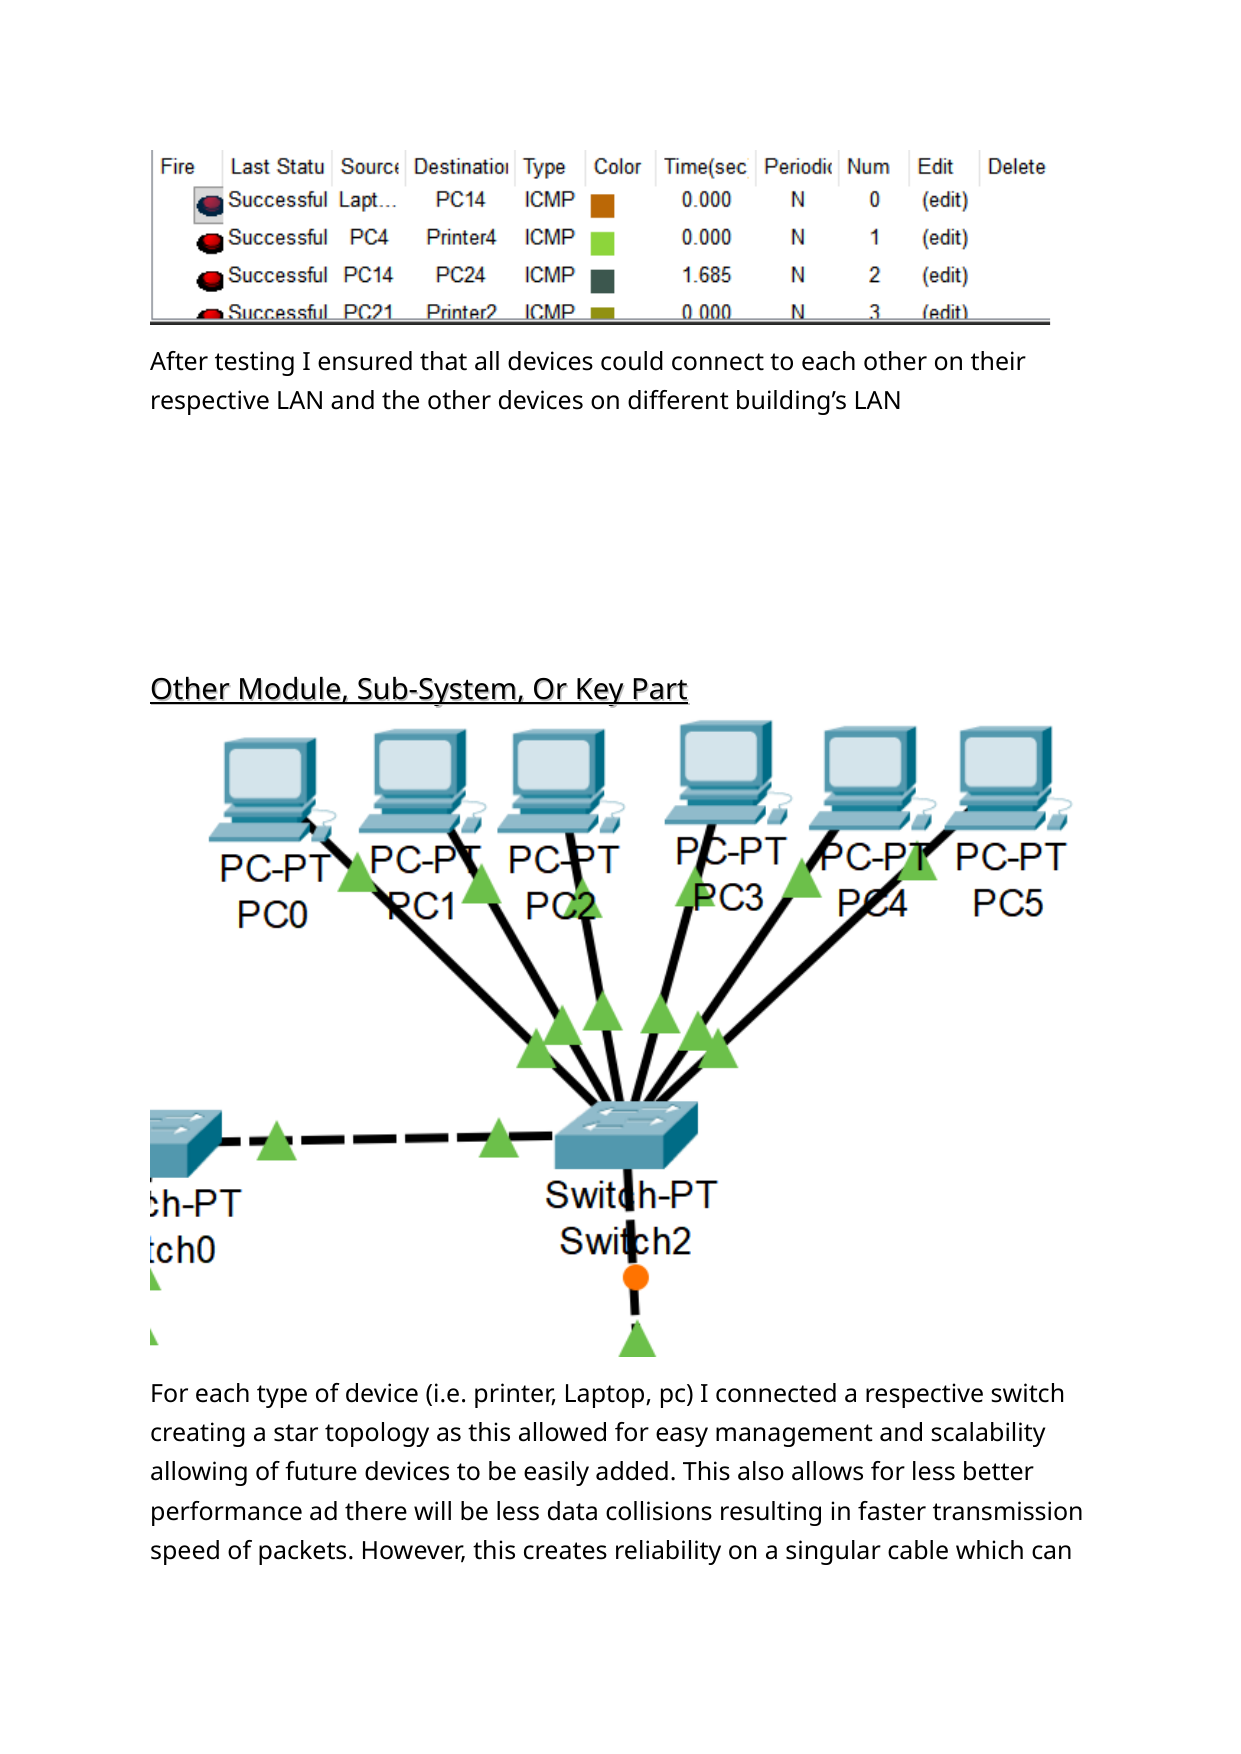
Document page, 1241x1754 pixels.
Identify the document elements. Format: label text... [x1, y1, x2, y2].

text For each type of device (i.e. printer, Laptop, pc) I connected a respective switch creating a star topology as this allowed for easy management and scalability allowing of future devices to be easily added. This also allows for less better performance ad there will be less data collisions resulting in faster transmission speed of packets. However, this creates reliability on a singular cable which can [150, 1376, 1090, 1566]
text After testing I ensured that all devices could connect to each other on their respective LAN and the other devices on different building’s LAN [150, 344, 1090, 417]
subtitle Other Module, Sub-System, Or Key Part [150, 668, 1090, 708]
